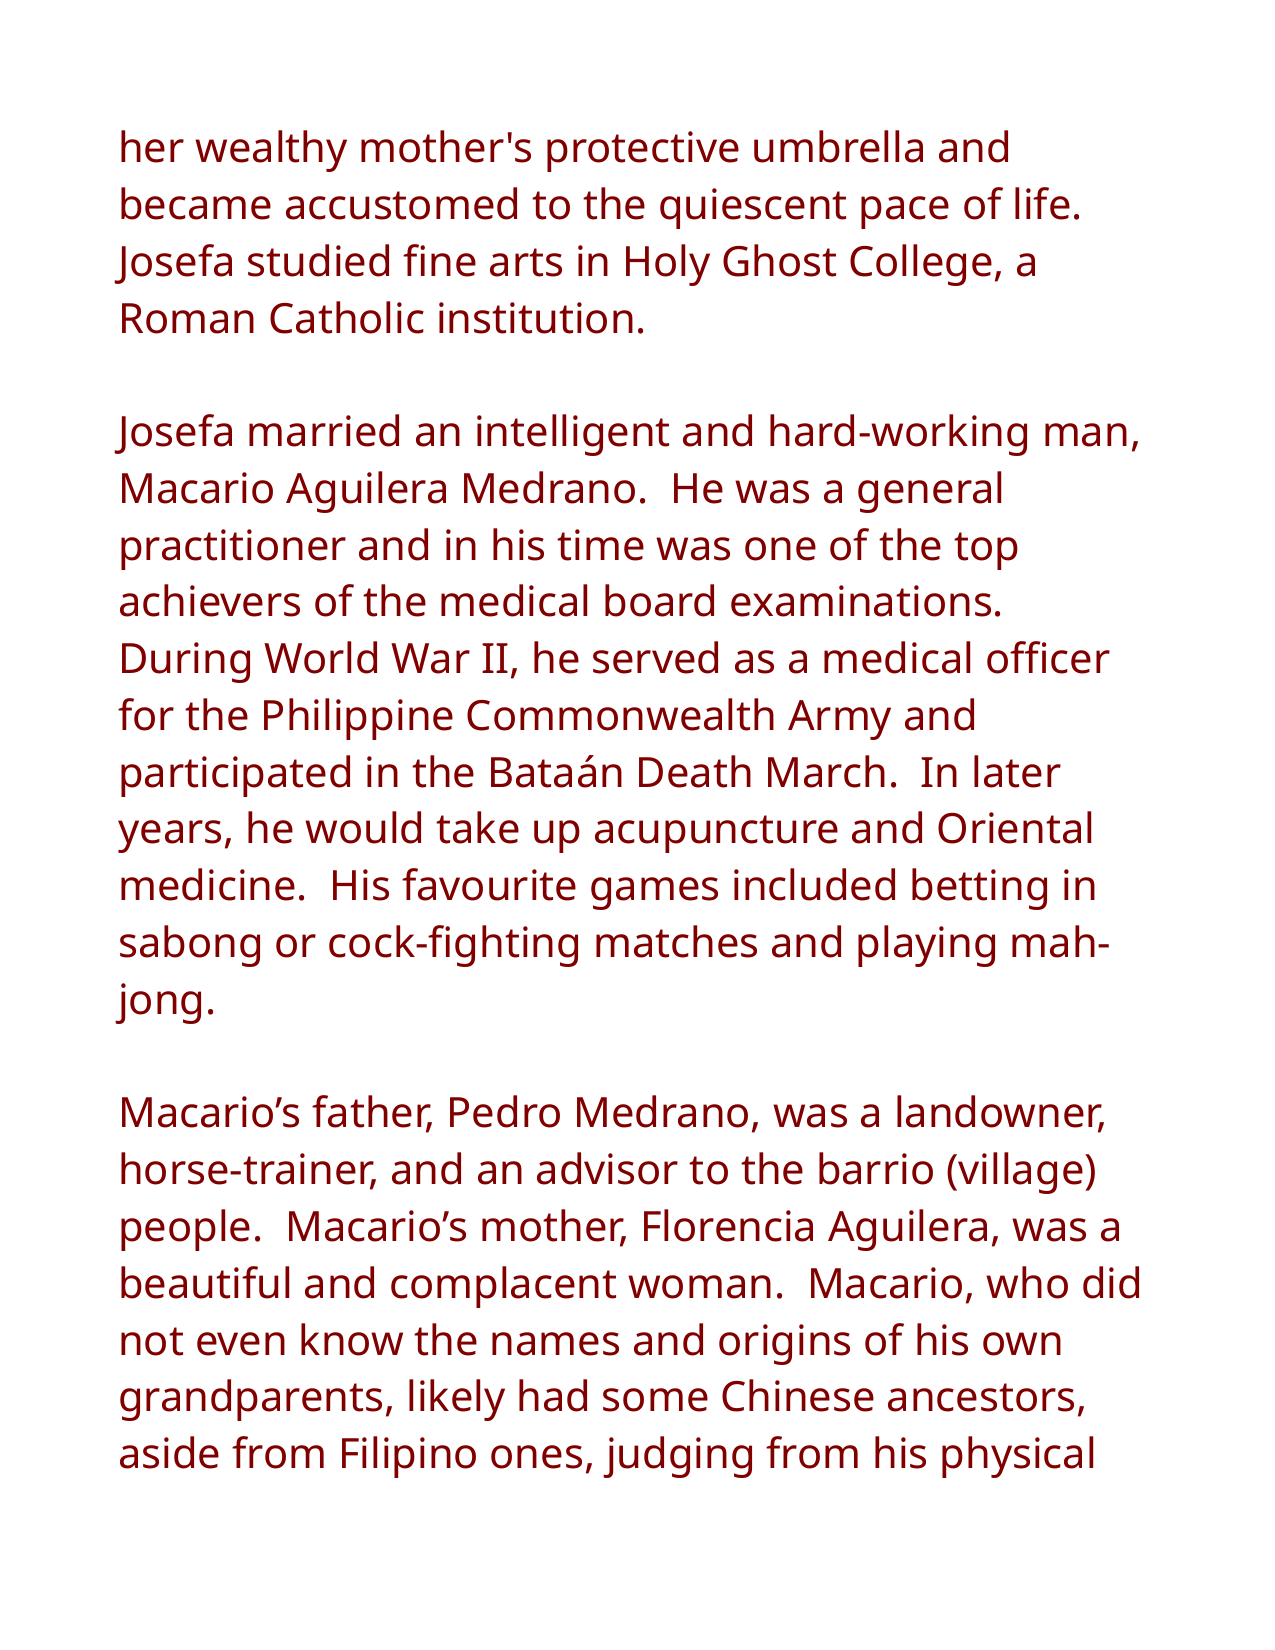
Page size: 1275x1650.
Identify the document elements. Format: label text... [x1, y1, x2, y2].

text her wealthy mother's protective umbrella and became accustomed to the quiescent pace of life. Josefa studied fine arts in Holy Ghost College, a Roman Catholic institution. [118, 118, 1157, 345]
text Macario’s father, Pedro Medrano, was a landowner, horse-trainer, and an advisor to the barrio (village) people. Macario’s mother, Florencia Aguilera, was a beautiful and complacent woman. Macario, who did not even know the names and origins of his own grandparents, likely had some Chinese ancestors, aside from Filipino ones, judging from his physical [118, 1083, 1157, 1481]
text Josefa married an intelligent and hard-working man, Macario Aguilera Medrano. He was a general practitioner and in his time was one of the top achievers of the medical board examinations. During World War II, he served as a medical officer for the Philippine Commonwealth Army and participated in the Bataán Death March. In later years, he would take up acupuncture and Oriental medicine. His favourite games included betting in sabong or cock-fighting matches and playing mah-jong. [118, 402, 1157, 1026]
